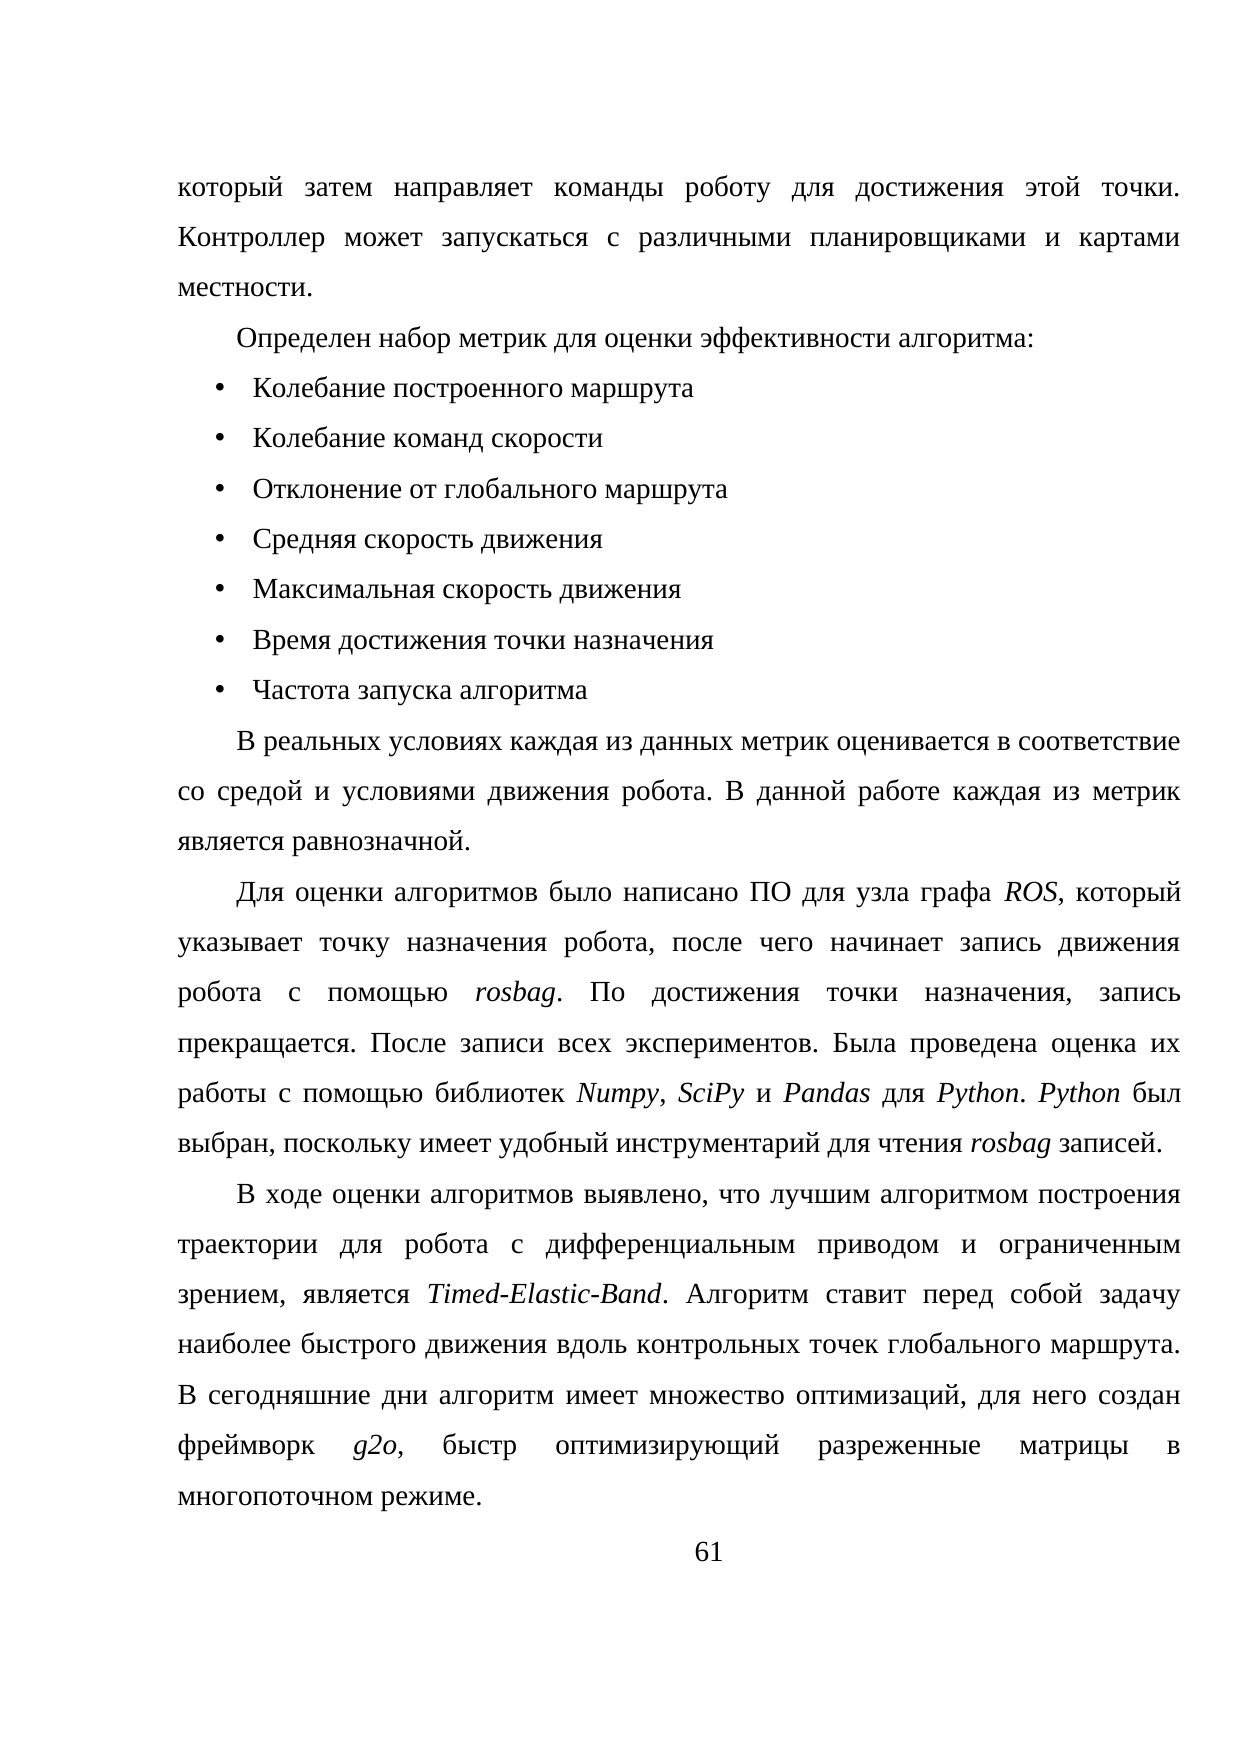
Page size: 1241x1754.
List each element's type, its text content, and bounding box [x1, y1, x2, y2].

text Определен набор метрик для оценки эффективности алгоритма: [177, 320, 1181, 353]
text Для оценки алгоритмов было написано ПО для узла графа ROS, который указывает точку назначения робота, после чего начинает запись движения робота с помощью rosbag. По достижения точки назначения, запись прекращается. После записи всех экспериментов. Была проведена оценка их работы с помощью библиотек Numpy, SciPy и Pandas для Python. Python был выбран, поскольку имеет удобный инструментарий для чтения rosbag записей. [177, 874, 1181, 1159]
text который затем направляет команды роботу для достижения этой точки. Контроллер может запускаться с различными планировщиками и картами местности. [177, 169, 1181, 303]
list Колебание команд скорости [215, 420, 1181, 454]
text В реальных условиях каждая из данных метрик оценивается в соответствие со средой и условиями движения робота. В данной работе каждая из метрик является равнозначной. [177, 723, 1181, 857]
list Средняя скорость движения [215, 521, 1181, 555]
list Время достижения точки назначения [215, 622, 1181, 656]
list Колебание построенного маршрута [215, 370, 1181, 404]
list Максимальная скорость движения [215, 572, 1181, 605]
list Отклонение от глобального маршрута [215, 471, 1181, 504]
list Частота запуска алгоритма [215, 672, 1181, 706]
text В ходе оценки алгоритмов выявлено, что лучшим алгоритмом построения траектории для робота с дифференциальным приводом и ограниченным зрением, является Timed-Elastic-Band. Алгоритм ставит перед собой задачу наиболее быстрого движения вдоль контрольных точек глобального маршрута. В сегодняшние дни алгоритм имеет множество оптимизаций, для него создан фреймворк g2o, быстр оптимизирующий разреженные матрицы в многопоточном режиме. [177, 1176, 1181, 1511]
